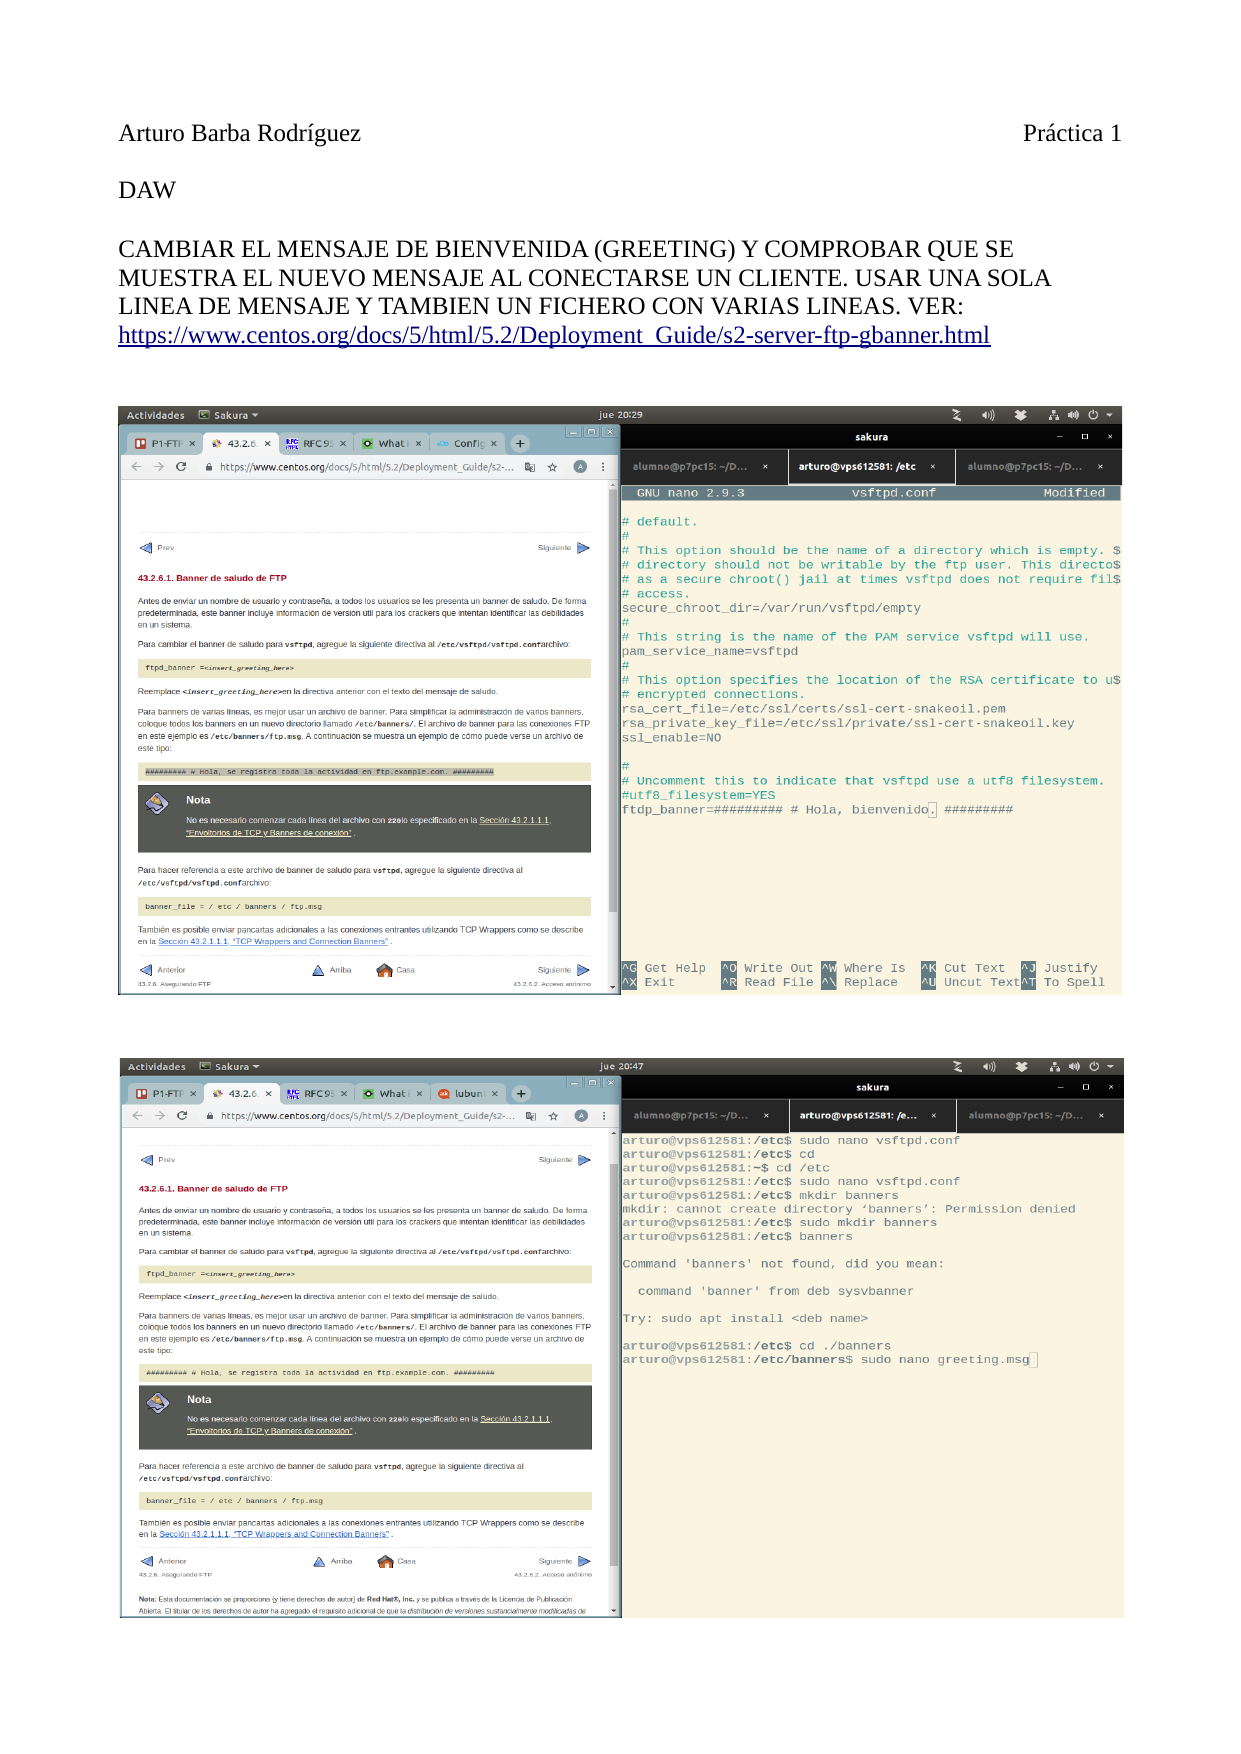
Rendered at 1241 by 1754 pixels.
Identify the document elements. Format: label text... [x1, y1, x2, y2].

text CAMBIAR EL MENSAJE DE BIENVENIDA (GREETING) Y COMPROBAR QUE SE MUESTRA EL NUEVO MENSAJE AL CONECTARSE UN CLIENTE. USAR UNA SOLA LINEA DE MENSAJE Y TAMBIEN UN FICHERO CON VARIAS LINEAS. VER: https://www.centos.org/docs/5/html/5.2/Deployment_Guide/s2-server-ftp-gbanner.html [118, 234, 1122, 349]
picture [119, 1058, 1124, 1618]
picture [118, 406, 1123, 995]
